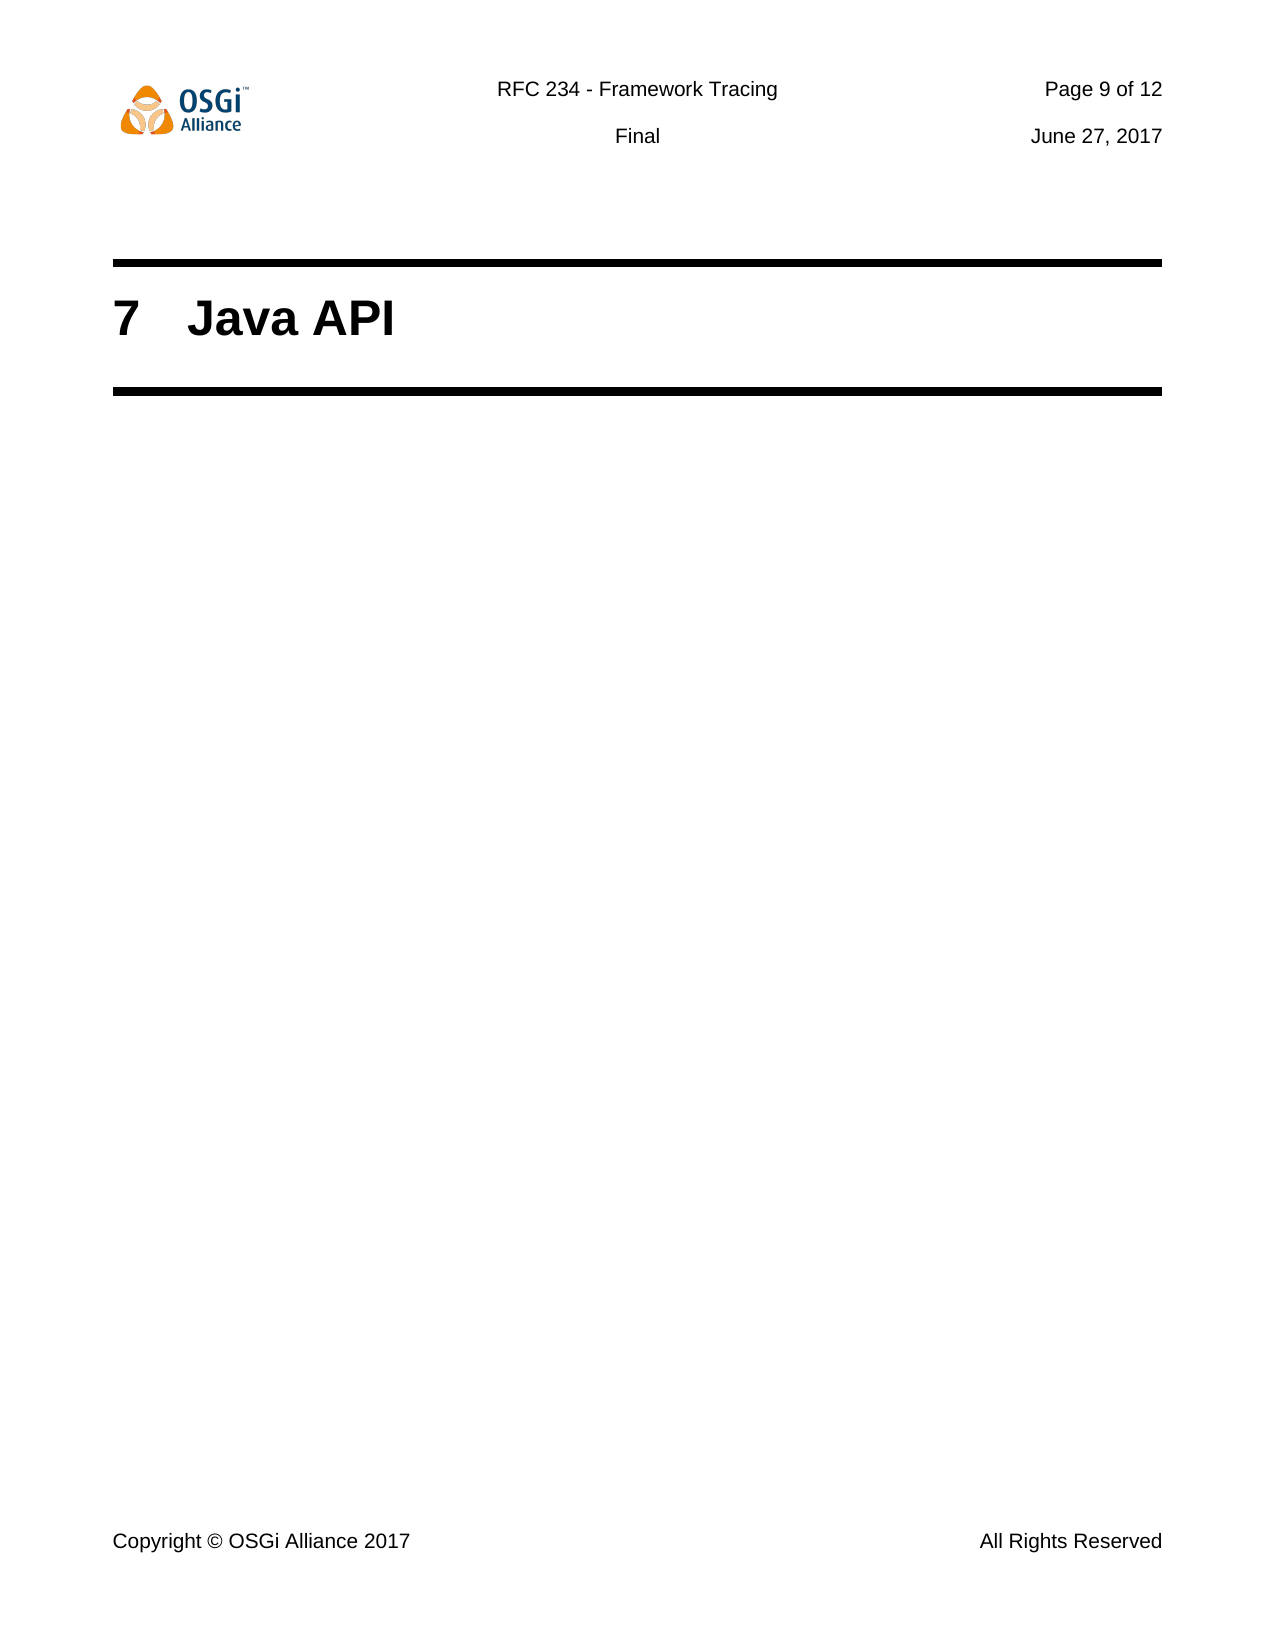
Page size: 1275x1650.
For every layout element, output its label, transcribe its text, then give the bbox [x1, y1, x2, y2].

picture [113, 78, 257, 142]
subtitle Java API [112, 260, 1162, 396]
